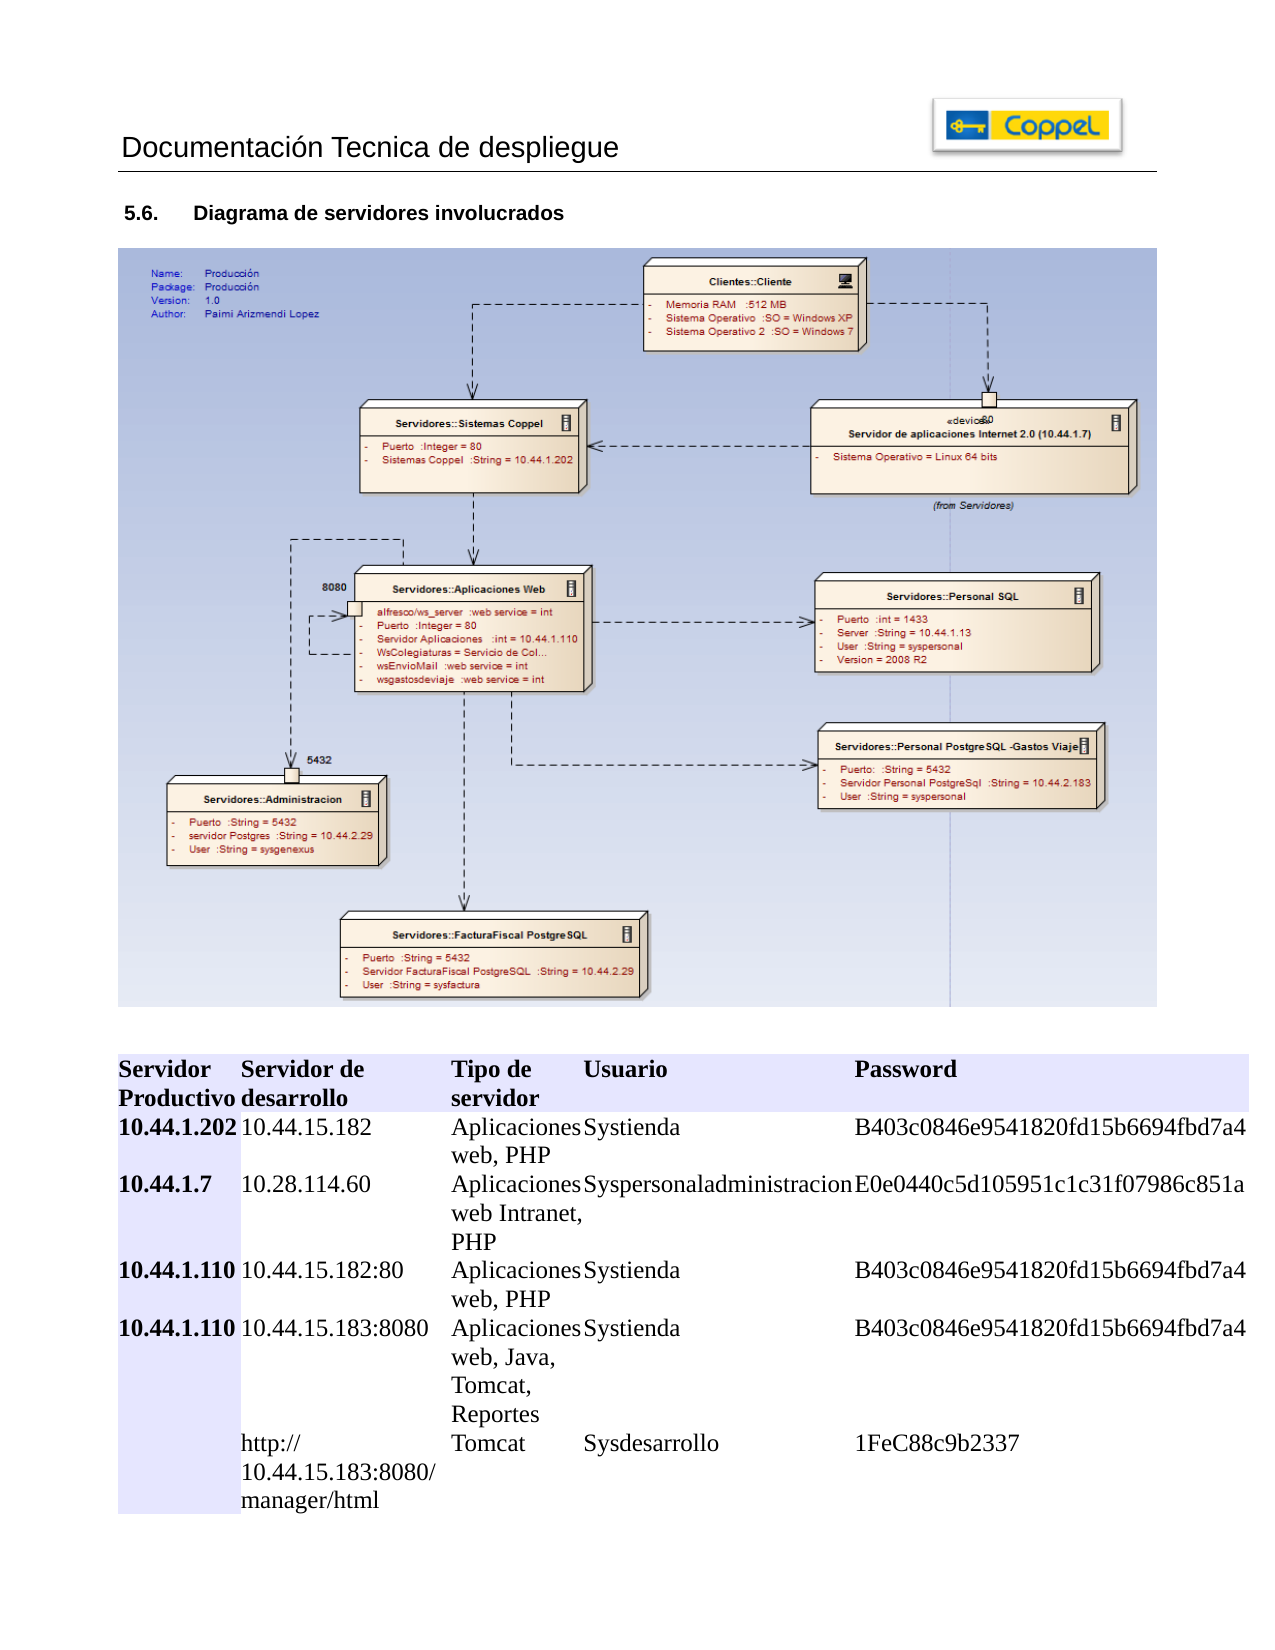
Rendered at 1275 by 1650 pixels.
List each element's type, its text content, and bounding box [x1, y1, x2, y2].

picture [926, 94, 1129, 161]
table_cell Aplicaciones web, Java, Tomcat, Reportes [451, 1313, 583, 1428]
table_header Tipo de servidor [451, 1054, 583, 1112]
table_cell 10.44.15.183:8080 [241, 1313, 451, 1428]
table_cell Aplicaciones web Intranet, PHP [451, 1169, 583, 1256]
table_cell 10.44.15.182 [241, 1112, 451, 1169]
table_cell Sysdesarrollo [583, 1428, 854, 1514]
table_header Password [854, 1054, 1249, 1112]
table_cell Syspersonaladministracion [583, 1169, 854, 1256]
table_cell E0e0440c5d105951c1c31f07986c851a [854, 1169, 1249, 1256]
table_cell Systienda [583, 1112, 854, 1169]
table_cell 10.44.1.7 [118, 1169, 241, 1256]
table_cell 10.44.1.110 [118, 1313, 241, 1428]
table_cell B403c0846e9541820fd15b6694fbd7a4 [854, 1313, 1249, 1428]
table_cell B403c0846e9541820fd15b6694fbd7a4 [854, 1112, 1249, 1169]
table_cell http://10.44.15.183:8080/manager/html [241, 1428, 451, 1514]
table_cell [118, 1428, 241, 1514]
table_cell Aplicaciones web, PHP [451, 1112, 583, 1169]
table_header Servidor Productivo [118, 1054, 241, 1112]
table_cell Tomcat [451, 1428, 583, 1514]
table_cell 10.44.1.110 [118, 1256, 241, 1313]
table_cell Systienda [583, 1313, 854, 1428]
table_cell 1FeC88c9b2337 [854, 1428, 1249, 1514]
table_cell 10.28.114.60 [241, 1169, 451, 1256]
table_header Usuario [583, 1054, 854, 1112]
list Diagrama de servidores involucrados [118, 200, 1157, 224]
table_cell 10.44.1.202 [118, 1112, 241, 1169]
table_cell Aplicaciones web, PHP [451, 1256, 583, 1313]
table_cell Systienda [583, 1256, 854, 1313]
table_cell 10.44.15.182:80 [241, 1256, 451, 1313]
table_cell B403c0846e9541820fd15b6694fbd7a4 [854, 1256, 1249, 1313]
table_header Servidor de desarrollo [241, 1054, 451, 1112]
